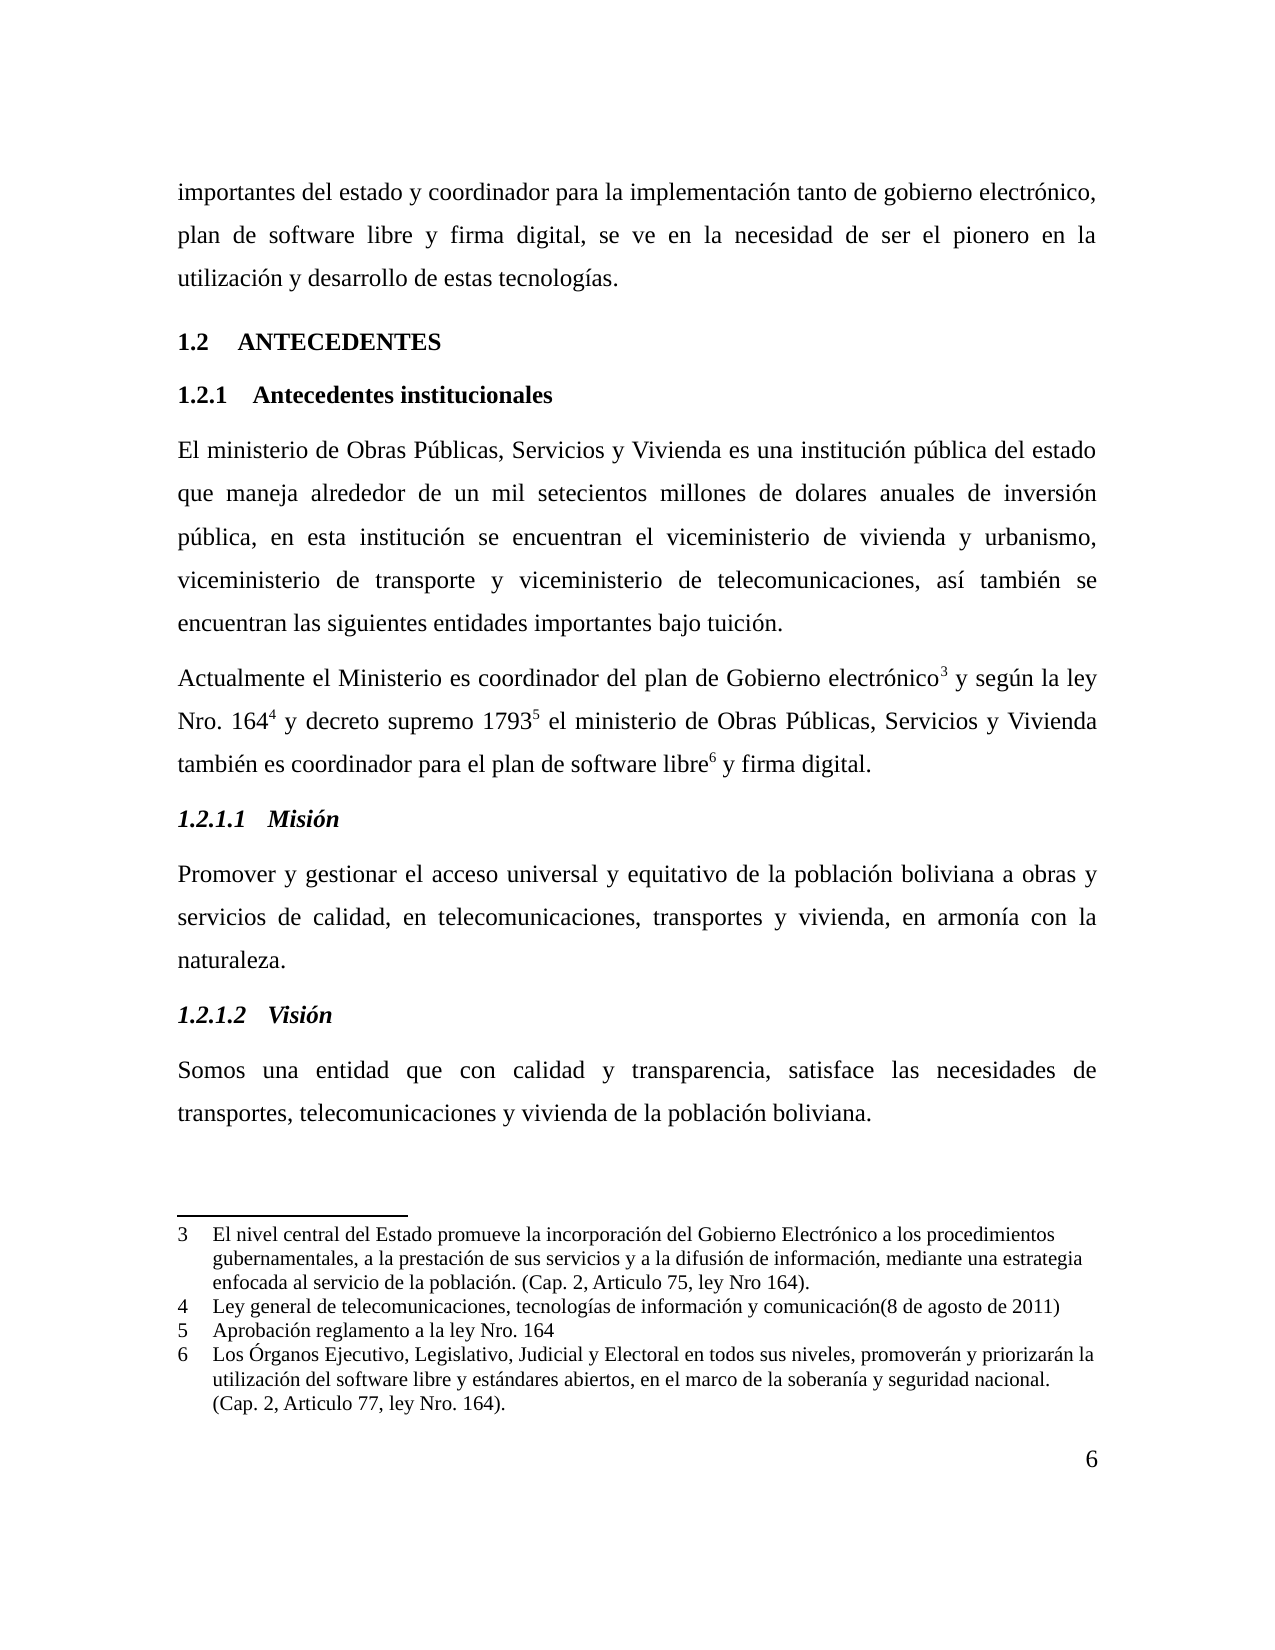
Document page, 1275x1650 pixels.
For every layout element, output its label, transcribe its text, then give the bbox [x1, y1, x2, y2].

subtitle ANTECEDENTES [177, 327, 1098, 356]
text El nivel central del Estado promueve la incorporación del Gobierno Electrónico a los procedimientos gubernamentales, a la prestación de sus servicios y a la difusión de información, mediante una estrategia enfocada al servicio de la población. (Cap. 2, Articulo 75, ley Nro 164). [177, 1222, 1098, 1294]
text Actualmente el Ministerio es coordinador del plan de Gobierno electrónico y según la ley Nro. 164 y decreto supremo 1793 el ministerio de Obras Públicas, Servicios y Vivienda también es coordinador para el plan de software libre y firma digital. [177, 663, 1098, 778]
subtitle Visión [177, 1000, 1098, 1029]
text El ministerio de Obras Públicas, Servicios y Vivienda es una institución pública del estado que maneja alrededor de un mil setecientos millones de dolares anuales de inversión pública, en esta institución se encuentran el viceministerio de vivienda y urbanismo, viceministerio de transporte y viceministerio de telecomunicaciones, así también se encuentran las siguientes entidades importantes bajo tuición. [177, 435, 1098, 637]
text Promover y gestionar el acceso universal y equitativo de la población boliviana a obras y servicios de calidad, en telecomunicaciones, transportes y vivienda, en armonía con la naturaleza. [177, 859, 1098, 974]
text Los Órganos Ejecutivo, Legislativo, Judicial y Electoral en todos sus niveles, promoverán y priorizarán la utilización del software libre y estándares abiertos, en el marco de la soberanía y seguridad nacional. (Cap. 2, Articulo 77, ley Nro. 164). [177, 1342, 1098, 1414]
text Aprobación reglamento a la ley Nro. 164 [177, 1318, 1098, 1342]
text Ley general de telecomunicaciones, tecnologías de información y comunicación(8 de agosto de 2011) [177, 1294, 1098, 1318]
subtitle Misión [177, 804, 1098, 833]
text Somos una entidad que con calidad y transparencia, satisface las necesidades de transportes, telecomunicaciones y vivienda de la población boliviana. [177, 1055, 1098, 1127]
subtitle Antecedentes institucionales [177, 380, 1098, 409]
text importantes del estado y coordinador para la implementación tanto de gobierno electrónico, plan de software libre y firma digital, se ve en la necesidad de ser el pionero en la utilización y desarrollo de estas tecnologías. [177, 177, 1098, 292]
